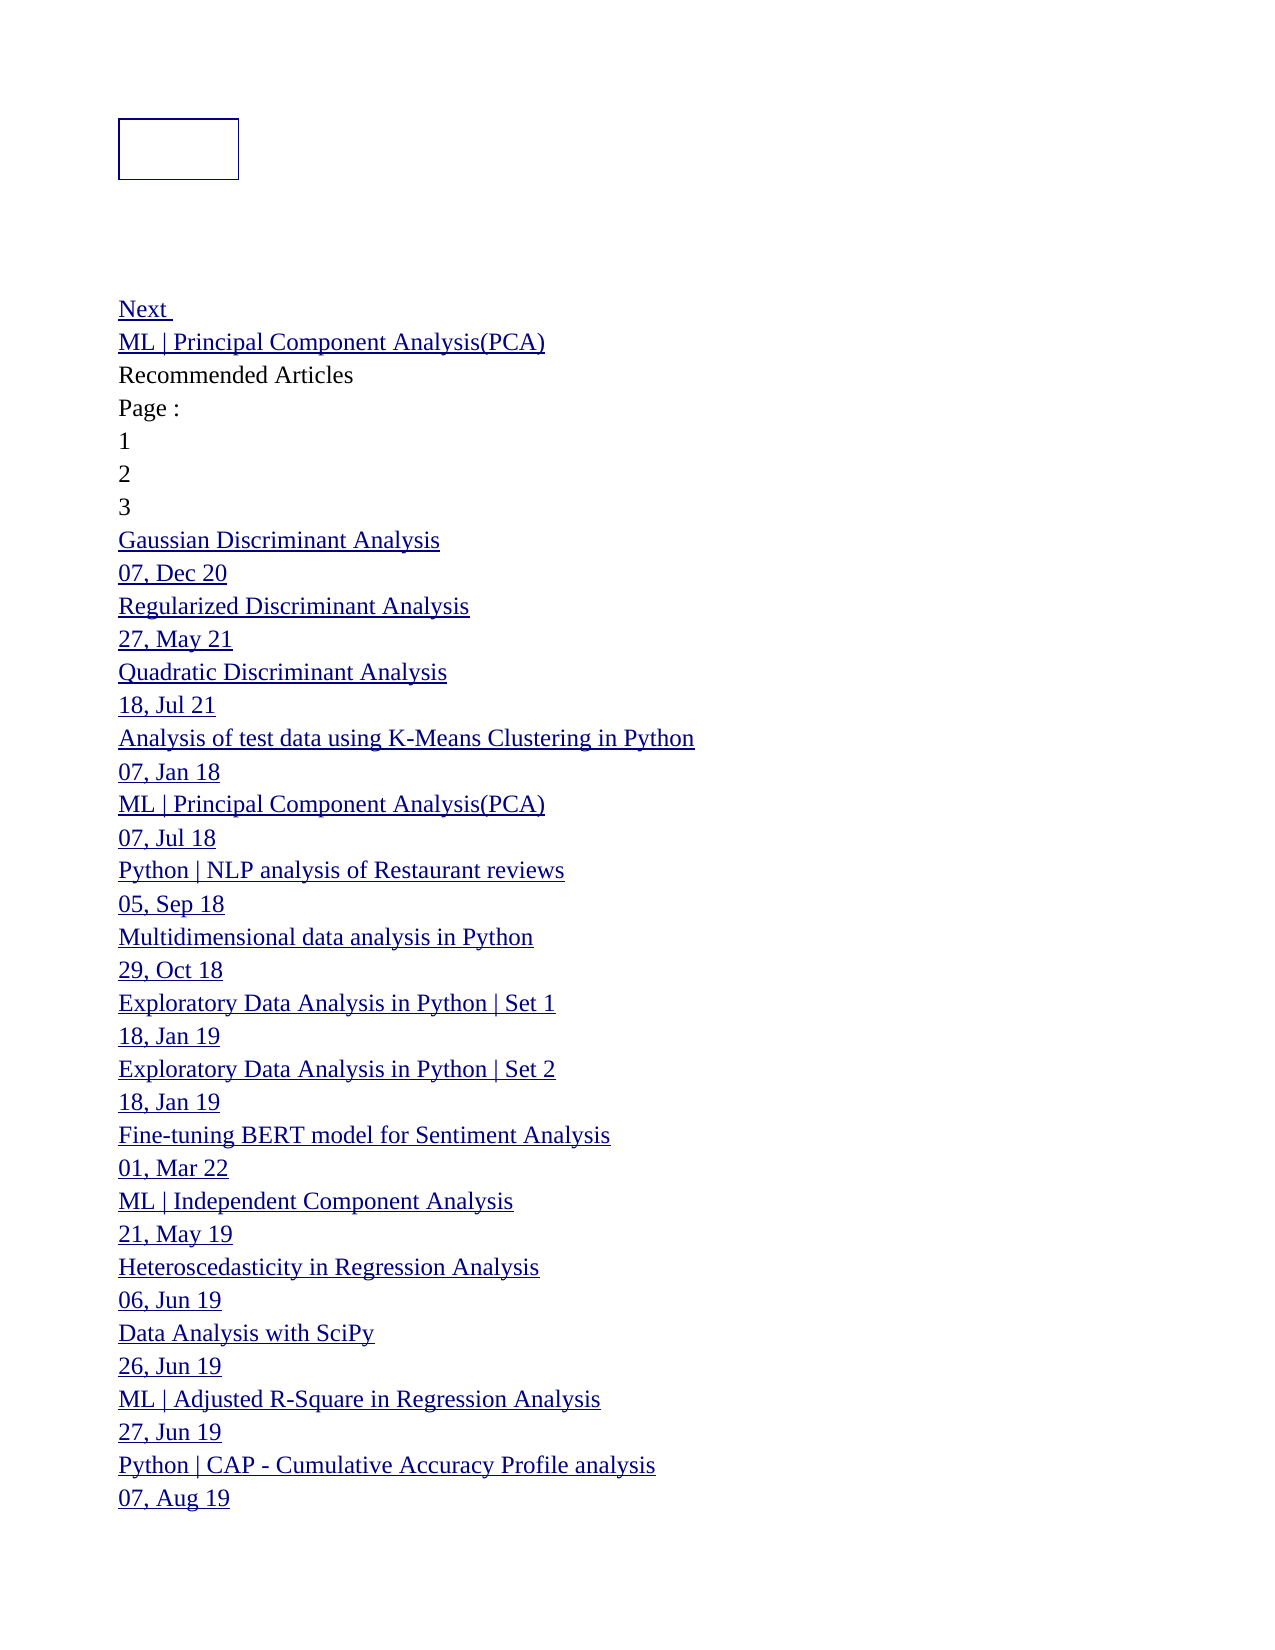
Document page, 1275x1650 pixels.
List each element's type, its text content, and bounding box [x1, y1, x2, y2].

text ML | Principal Component Analysis(PCA) [118, 327, 1157, 356]
text 01, Mar 22 [118, 1153, 1157, 1182]
text 27, May 21 [118, 624, 1157, 653]
text ML | Independent Component Analysis [118, 1186, 1157, 1214]
text ML | Adjusted R-Square in Regression Analysis [118, 1384, 1157, 1413]
text 27, Jun 19 [118, 1417, 1157, 1446]
text Exploratory Data Analysis in Python | Set 2 [118, 1054, 1157, 1082]
text 29, Oct 18 [118, 955, 1157, 983]
text ML | Principal Component Analysis(PCA) [118, 789, 1157, 818]
text Recommended Articles [118, 360, 1157, 389]
text 3 [118, 492, 1157, 521]
text Exploratory Data Analysis in Python | Set 1 [118, 988, 1157, 1016]
text Page : [118, 393, 1157, 422]
text 07, Jul 18 [118, 823, 1157, 851]
text 18, Jul 21 [118, 691, 1157, 719]
text Regularized Discriminant Analysis [118, 591, 1157, 620]
text Python | NLP analysis of Restaurant reviews [118, 856, 1157, 884]
text 05, Sep 18 [118, 889, 1157, 917]
text 2 [118, 459, 1157, 488]
text 18, Jan 19 [118, 1087, 1157, 1116]
text 07, Aug 19 [118, 1483, 1157, 1512]
text Next [118, 294, 1149, 323]
text Quadratic Discriminant Analysis [118, 657, 1157, 686]
text Data Analysis with SciPy [118, 1318, 1157, 1347]
text Fine-tuning BERT model for Sentiment Analysis [118, 1120, 1157, 1148]
text 1 [118, 426, 1157, 455]
text 18, Jan 19 [118, 1021, 1157, 1049]
text 21, May 19 [118, 1219, 1157, 1248]
text Analysis of test data using K-Means Clustering in Python [118, 723, 1157, 752]
text 26, Jun 19 [118, 1351, 1157, 1380]
text 07, Jan 18 [118, 757, 1157, 785]
text 06, Jun 19 [118, 1285, 1157, 1314]
text Gaussian Discriminant Analysis [118, 525, 1157, 554]
text Python | CAP - Cumulative Accuracy Profile analysis [118, 1450, 1157, 1479]
text Heteroscedasticity in Regression Analysis [118, 1252, 1157, 1281]
text Multidimensional data analysis in Python [118, 922, 1157, 950]
text 07, Dec 20 [118, 558, 1157, 587]
